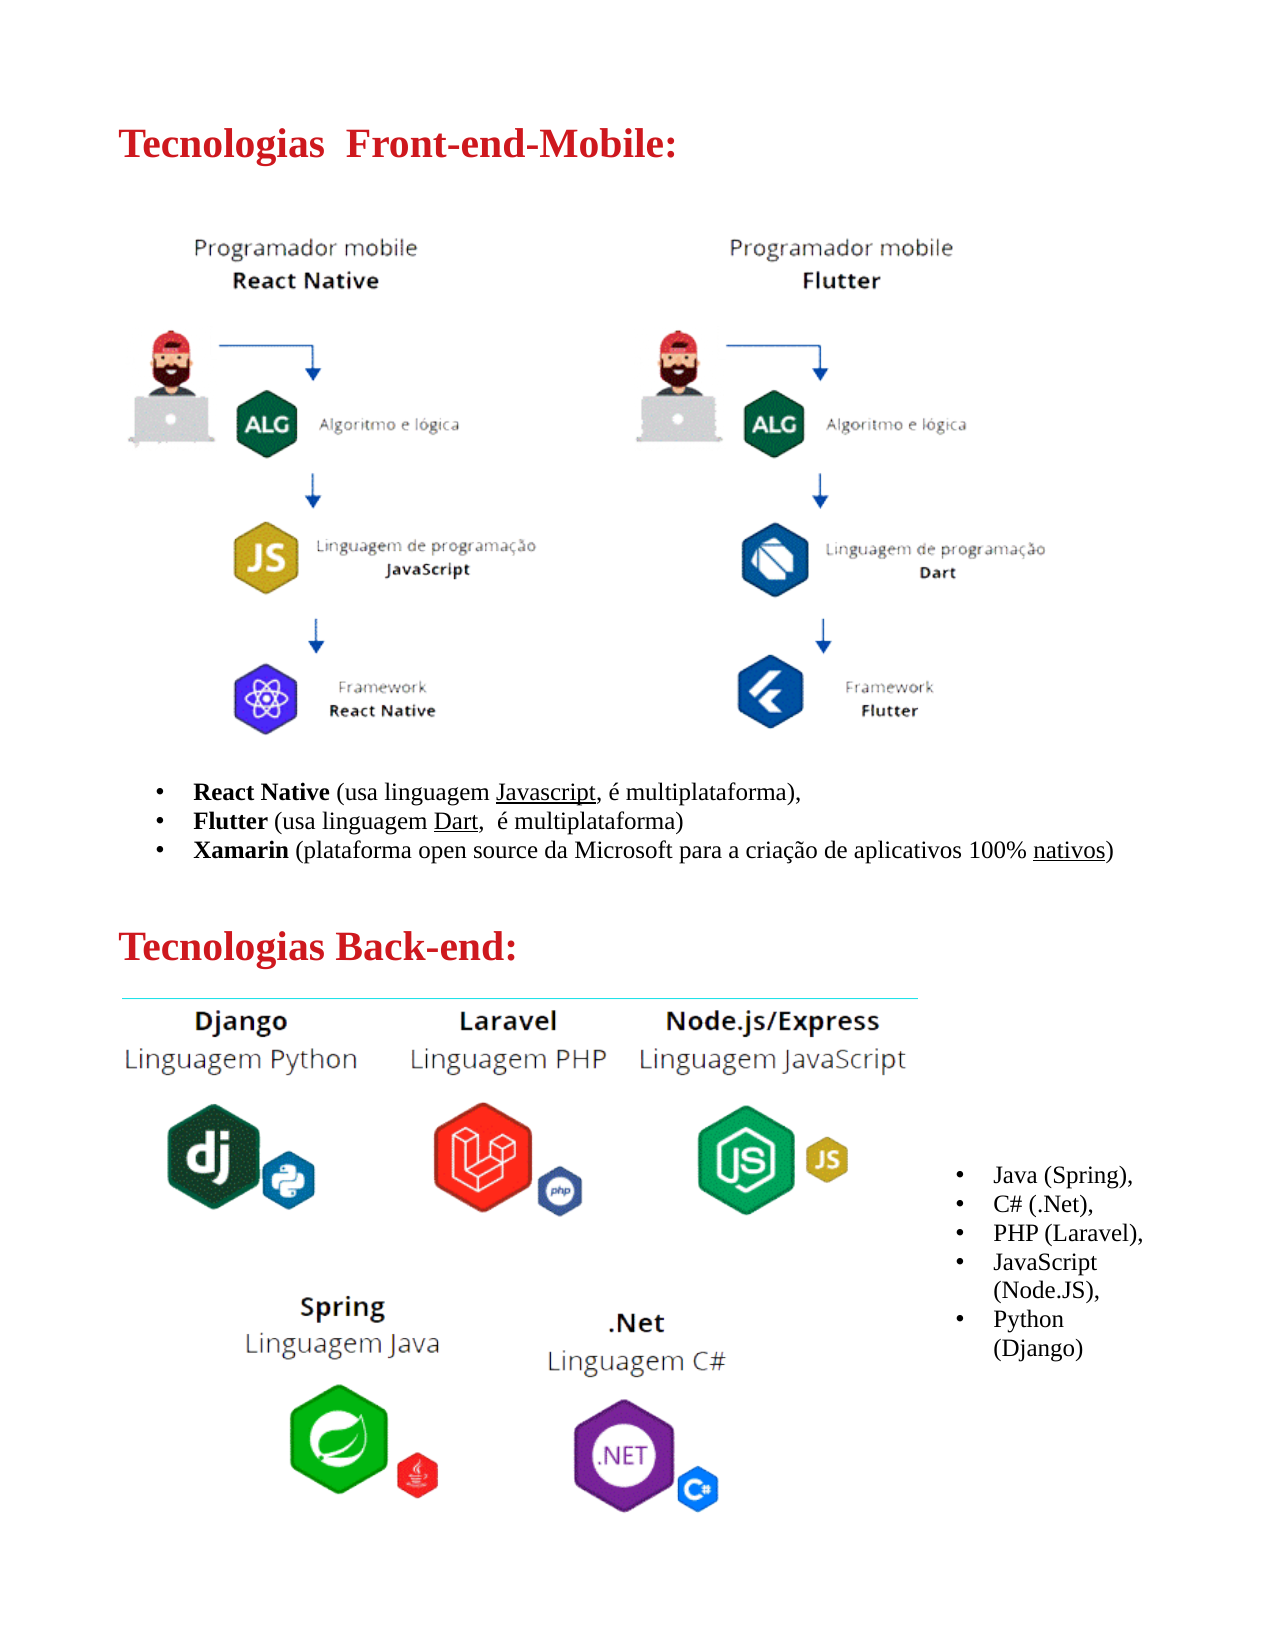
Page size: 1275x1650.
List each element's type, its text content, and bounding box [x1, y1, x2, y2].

list React Native (usa linguagem Javascript, é multiplataforma), [156, 777, 1157, 806]
list C# (.Net), [918, 1189, 1157, 1218]
list Xamarin (plataforma open source da Microsoft para a criação de aplicativos 100% nativos) [156, 835, 1157, 863]
list Python (Django) [918, 1304, 1157, 1362]
list Java (Spring), [918, 1161, 1157, 1189]
picture [122, 998, 918, 1534]
text Tecnologias Front-end-Mobile: [118, 118, 1157, 214]
list PHP (Laravel), [918, 1218, 1157, 1247]
text Tecnologias Back-end: [118, 921, 1157, 969]
list JavaScript (Node.JS), [918, 1247, 1157, 1304]
picture [113, 222, 1053, 749]
list Flutter (usa linguagem Dart, é multiplataforma) [156, 806, 1157, 835]
